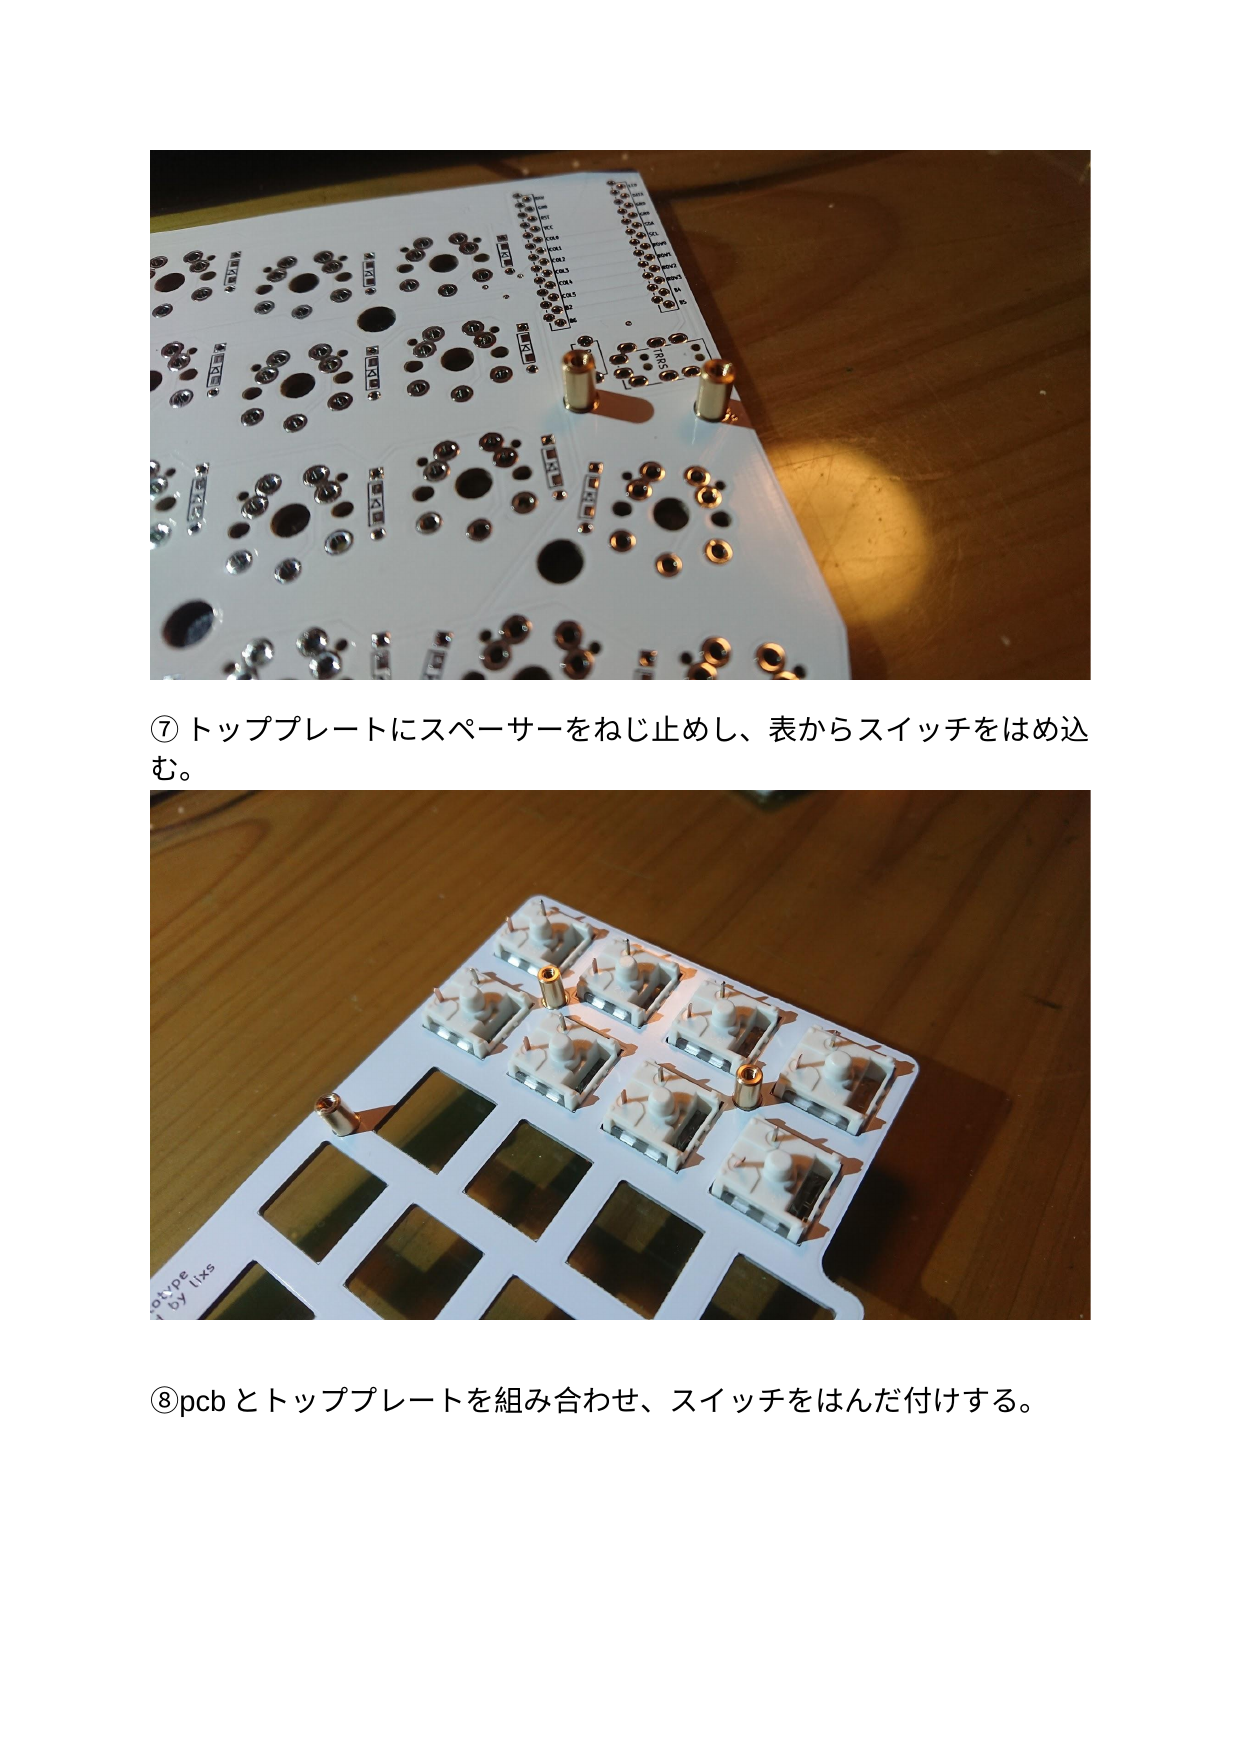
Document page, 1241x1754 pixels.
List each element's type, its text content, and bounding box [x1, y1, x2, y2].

text ⑧pcbとトッププレートを組み合わせ、スイッチをはんだ付けする。 [150, 1384, 1090, 1417]
picture [150, 790, 1091, 1320]
text ⑦トッププレートにスペーサーをねじ止めし、表からスイッチをはめ込む。 [150, 713, 1090, 785]
picture [150, 150, 1091, 680]
